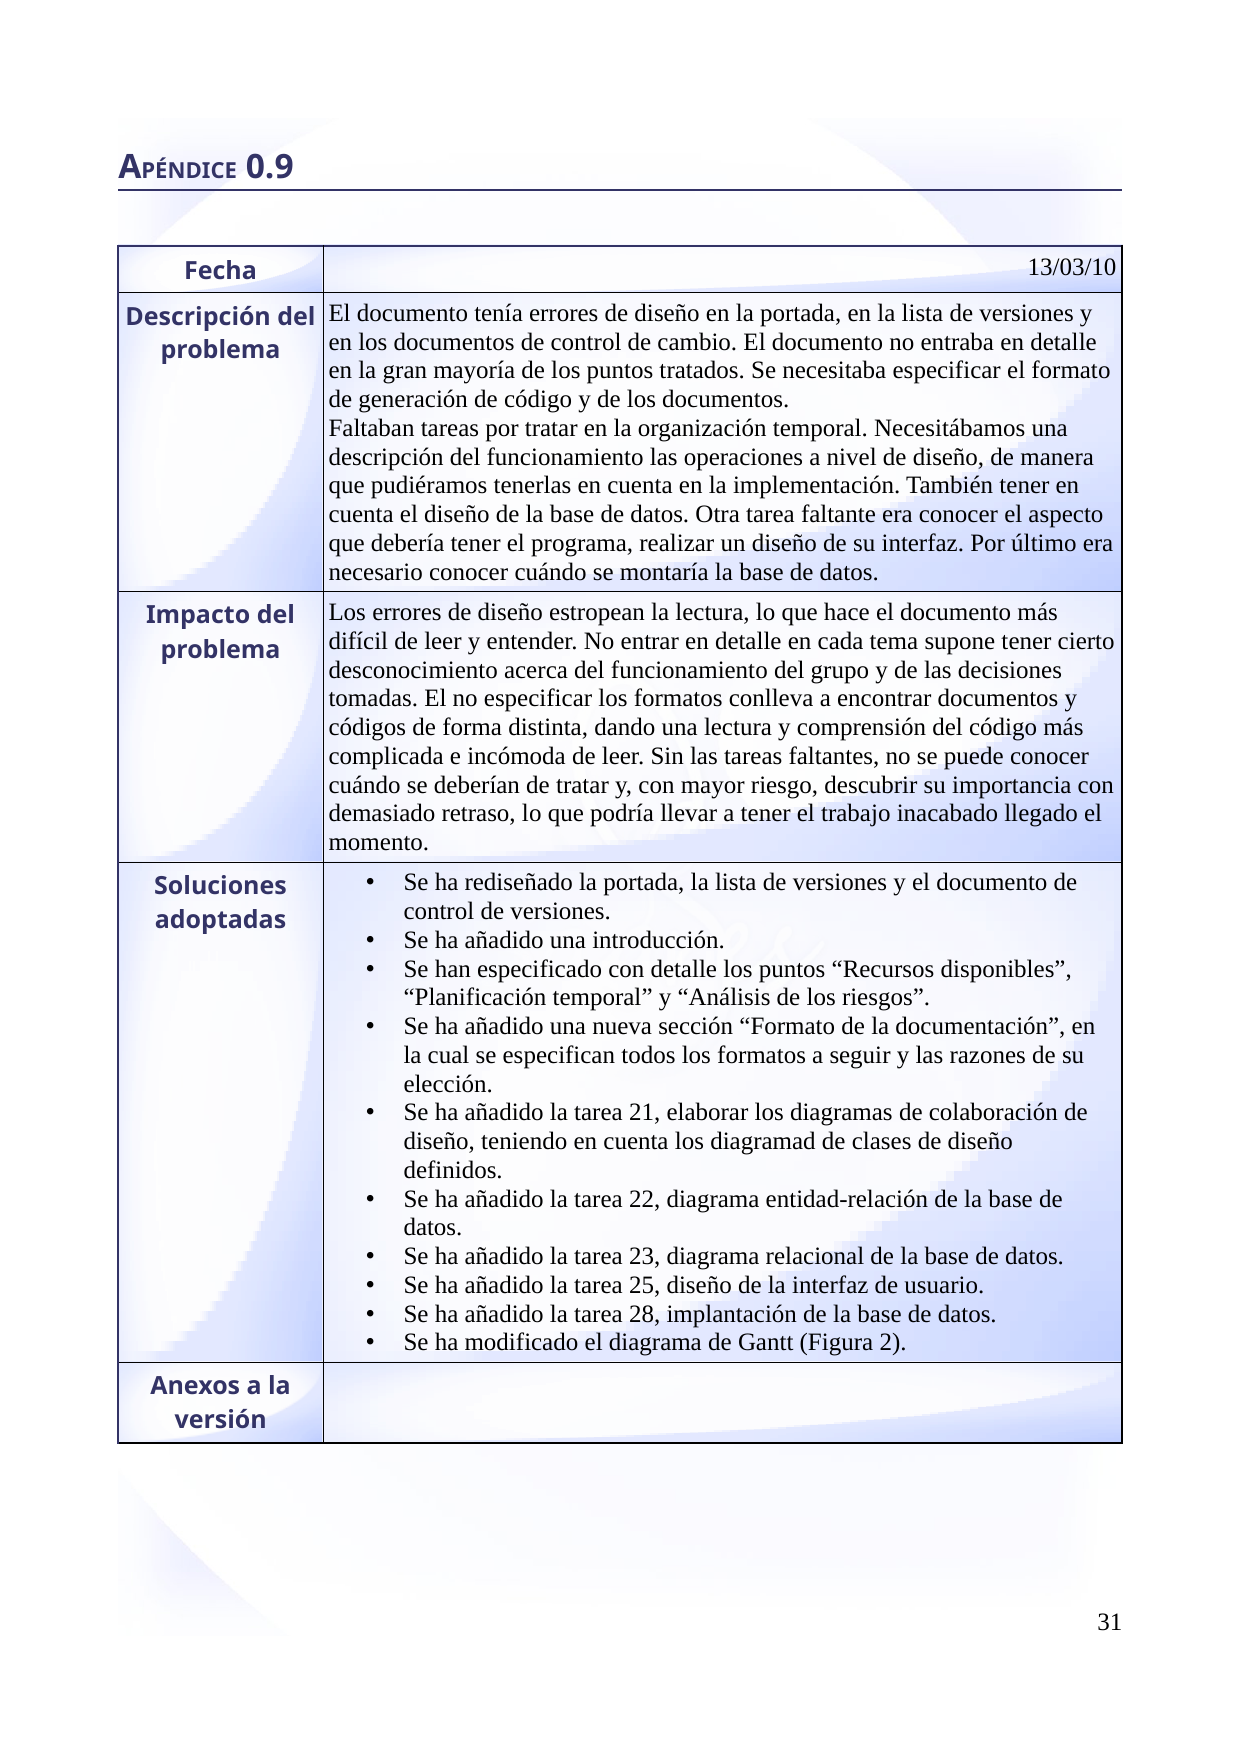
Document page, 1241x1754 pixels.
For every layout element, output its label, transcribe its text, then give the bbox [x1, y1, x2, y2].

picture [118, 191, 1122, 245]
table_cell Los errores de diseño estropean la lectura, lo que hace el documento más difícil de leer y entender. No entrar en detalle en cada tema supone tener cierto desconocimiento acerca del funcionamiento del grupo y de las decisiones tomadas. El no especificar los formatos conlleva a encontrar documentos y códigos de forma distinta, dando una lectura y comprensión del código más complicada e incómoda de leer. Sin las tareas faltantes, no se puede conocer cuándo se deberían de tratar y, con mayor riesgo, descubrir su importancia con demasiado retraso, lo que podría llevar a tener el trabajo inacabado llegado el momento. [324, 592, 1121, 862]
table_cell El documento tenía errores de diseño en la portada, en la lista de versiones y en los documentos de control de cambio. El documento no entraba en detalle en la gran mayoría de los puntos tratados. Se necesitaba especificar el formato de generación de código y de los documentos. Faltaban tareas por tratar en la organización temporal. Necesitábamos una descripción del funcionamiento las operaciones a nivel de diseño, de manera que pudiéramos tenerlas en cuenta en la implementación. También tener en cuenta el diseño de la base de datos. Otra tarea faltante era conocer el aspecto que debería tener el programa, realizar un diseño de su interfaz. Por último era necesario conocer cuándo se montaría la base de datos. [324, 293, 1121, 591]
picture [118, 118, 1122, 143]
table_cell Soluciones adoptadas [119, 863, 323, 1362]
table_cell Impacto del problema [119, 592, 323, 862]
picture [118, 1444, 1122, 1636]
subtitle Apéndice 0.9 [118, 143, 1122, 189]
table_cell Se ha rediseñado la portada, la lista de versiones y el documento de control de versiones. Se ha añadido una introducción. Se han especificado con detalle los puntos “Recursos disponibles”, “Planificación temporal” y “Análisis de los riesgos”. Se ha añadido una nueva sección “Formato de la documentación”, en la cual se especifican todos los formatos a seguir y las razones de su elección. Se ha añadido la tarea 21, elaborar los diagramas de colaboración de diseño, teniendo en cuenta los diagramad de clases de diseño definidos. Se ha añadido la tarea 22, diagrama entidad-relación de la base de datos. Se ha añadido la tarea 23, diagrama relacional de la base de datos. Se ha añadido la tarea 25, diseño de la interfaz de usuario. Se ha añadido la tarea 28, implantación de la base de datos. Se ha modificado el diagrama de Gantt (Figura 2). [324, 863, 1121, 1362]
table_cell [324, 1363, 1121, 1442]
table_header Fecha [119, 247, 323, 292]
table_header 13/03/10 [324, 247, 1121, 292]
table_cell Descripción del problema [119, 293, 323, 591]
table_cell Anexos a la versión [119, 1363, 323, 1442]
